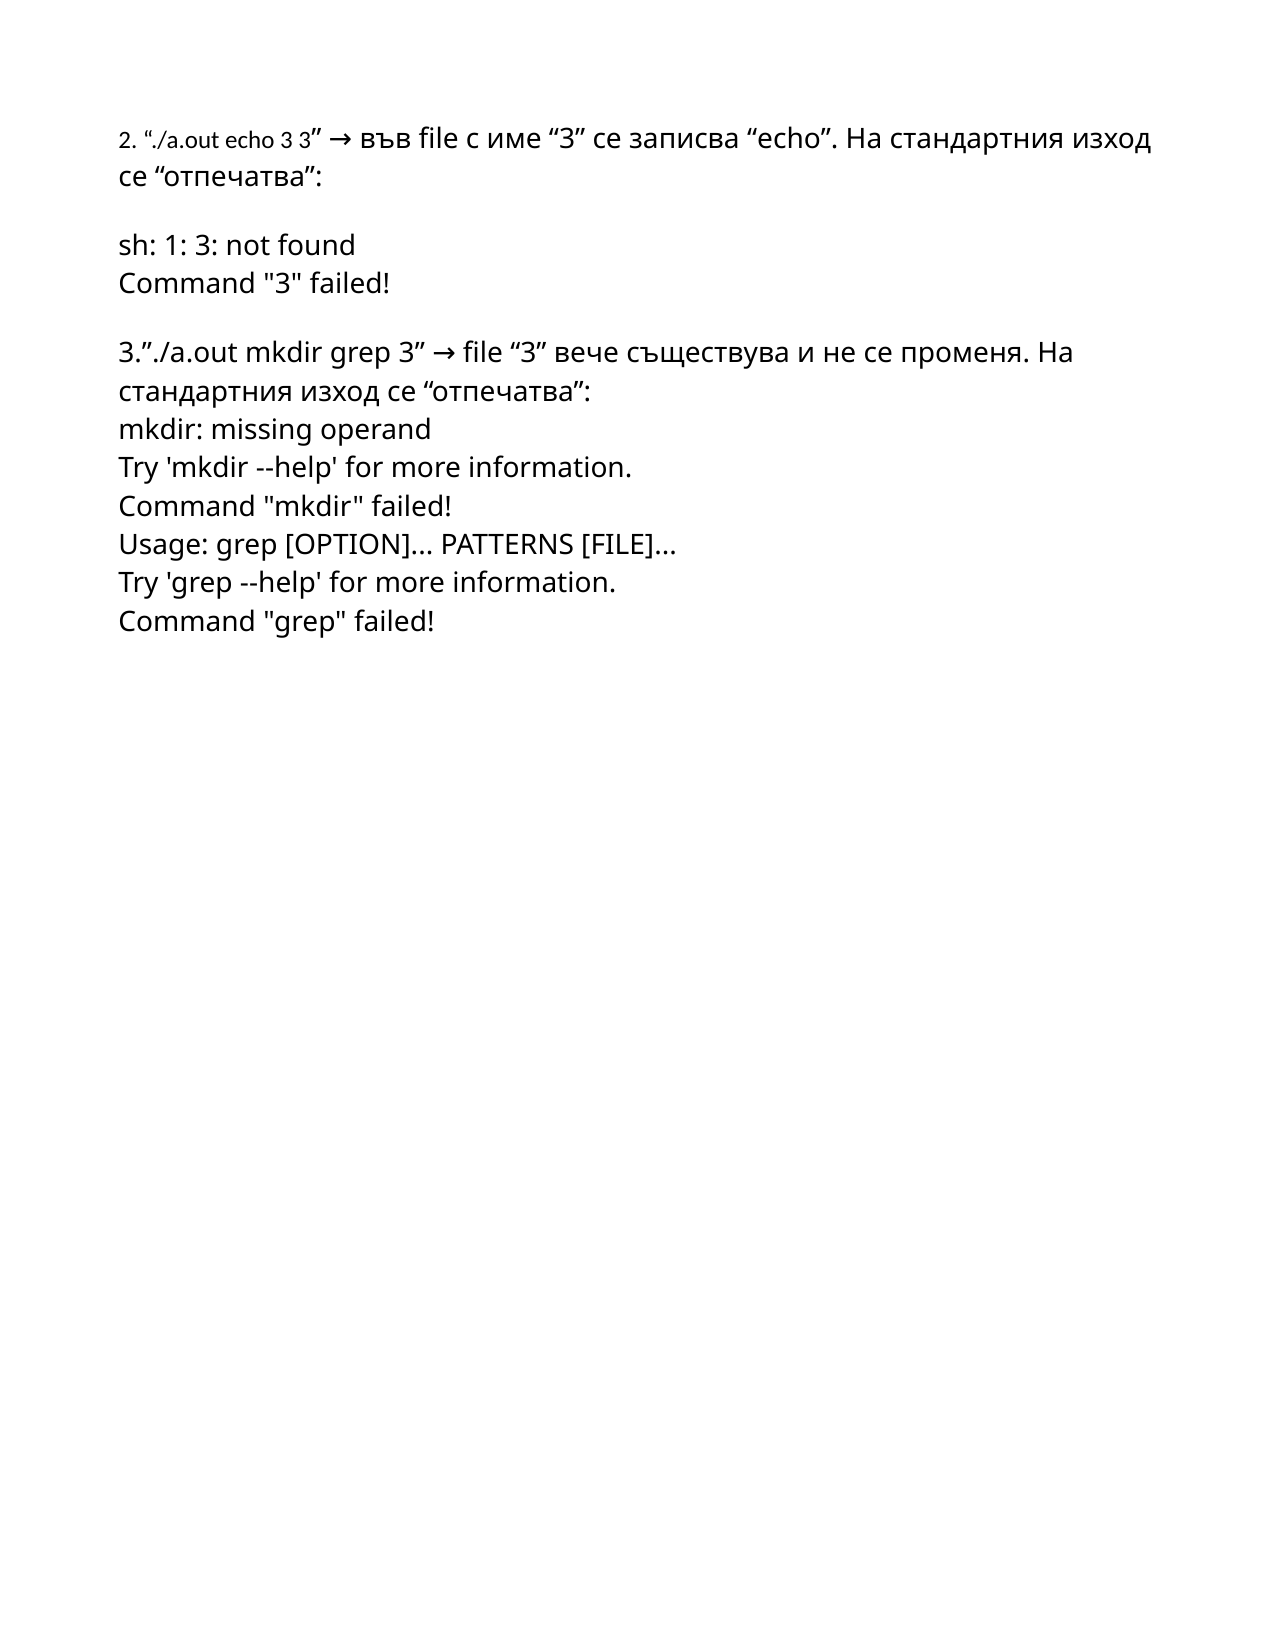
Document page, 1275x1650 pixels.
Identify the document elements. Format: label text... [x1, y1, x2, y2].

text Command "3" failed! [118, 264, 1157, 302]
text 2. “./a.out echo 3 3” → във file с име “3” се записва “echo”. На стандартния изход се “отпечатва”: [118, 118, 1157, 195]
text Command "mkdir" failed! [118, 486, 1157, 524]
text 3.”./a.out mkdir grep 3” → file “3” вече съществува и не се променя. На стандартния изход се “отпечатва”: [118, 332, 1157, 409]
text Try 'grep --help' for more information. [118, 562, 1157, 601]
text Usage: grep [OPTION]... PATTERNS [FILE]... [118, 524, 1157, 562]
text mkdir: missing operand [118, 409, 1157, 447]
text Command "grep" failed! [118, 601, 1157, 639]
text sh: 1: 3: not found [118, 225, 1157, 264]
text Try 'mkdir --help' for more information. [118, 447, 1157, 486]
